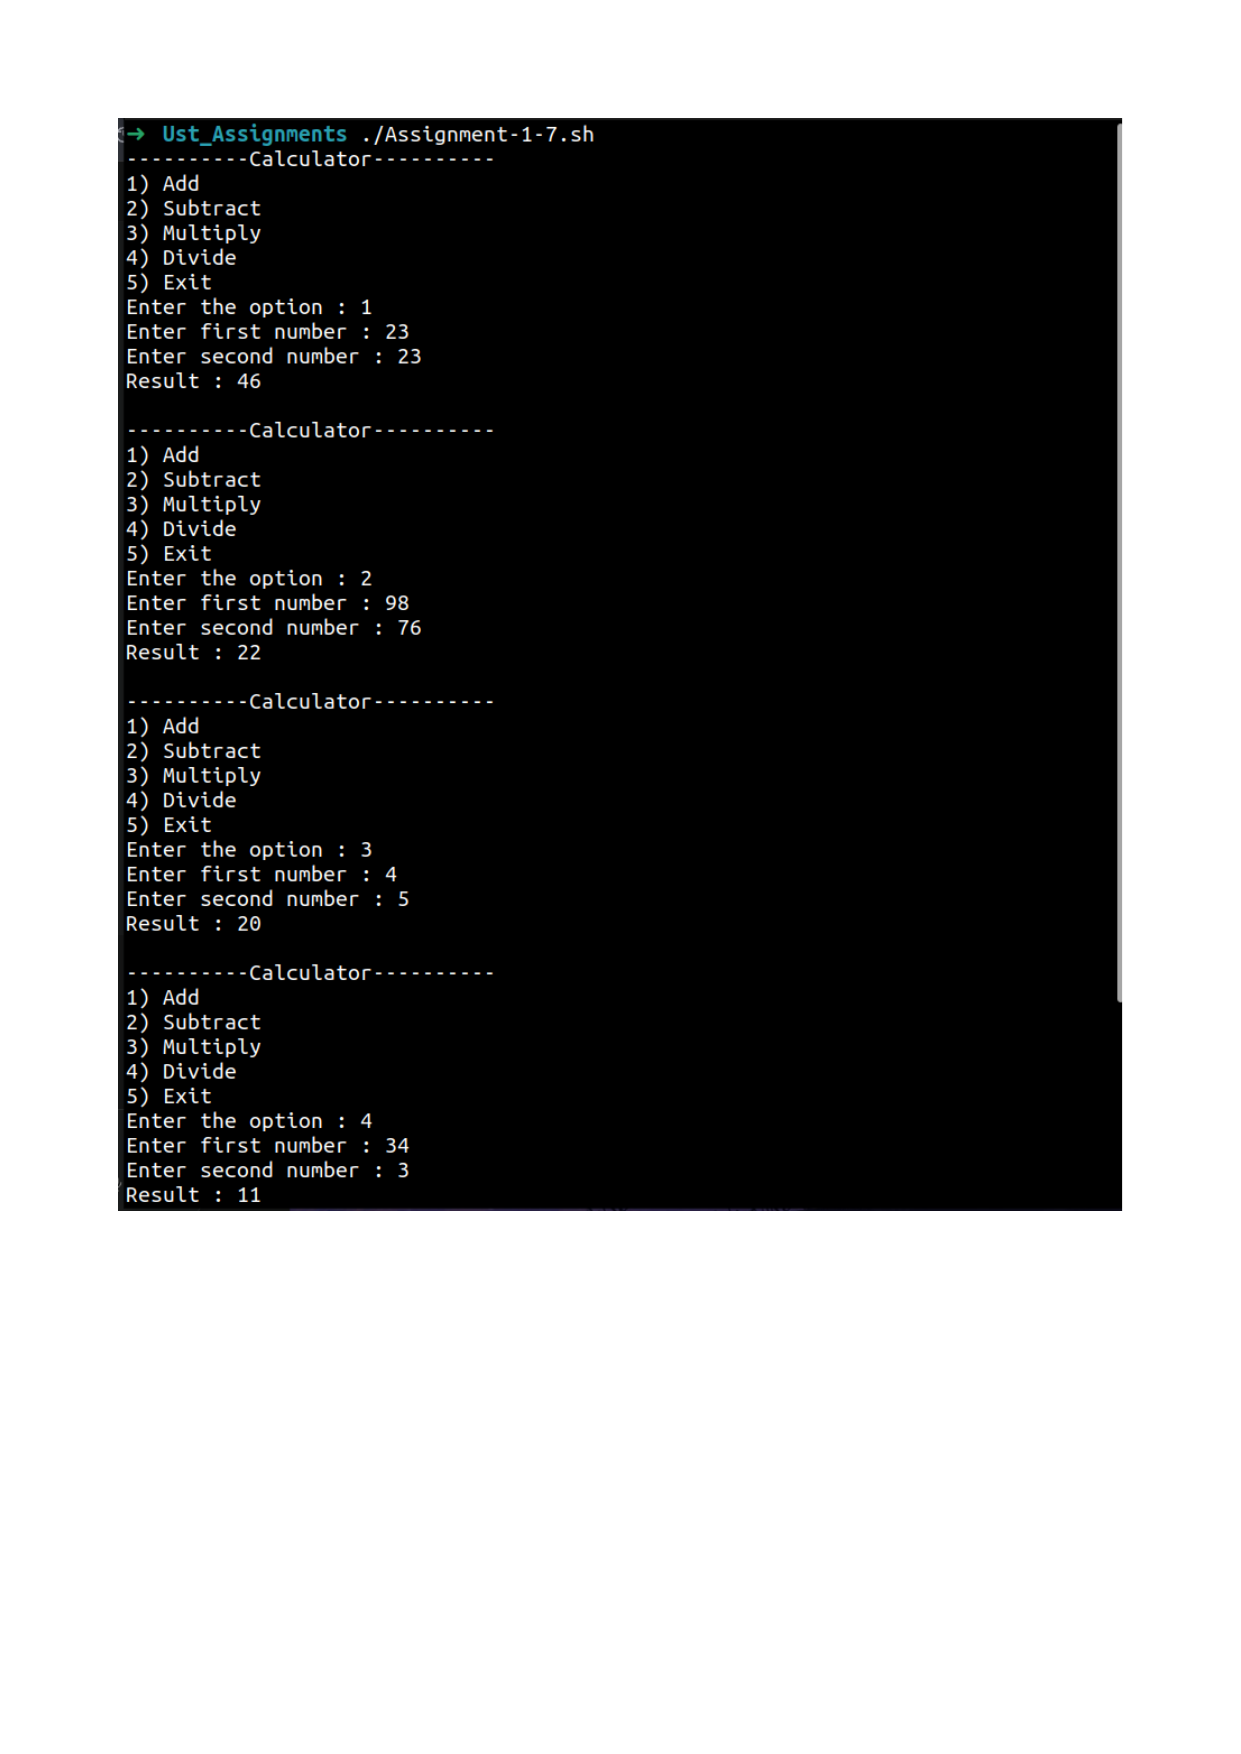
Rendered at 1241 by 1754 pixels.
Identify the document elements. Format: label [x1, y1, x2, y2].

picture [118, 118, 1123, 1211]
